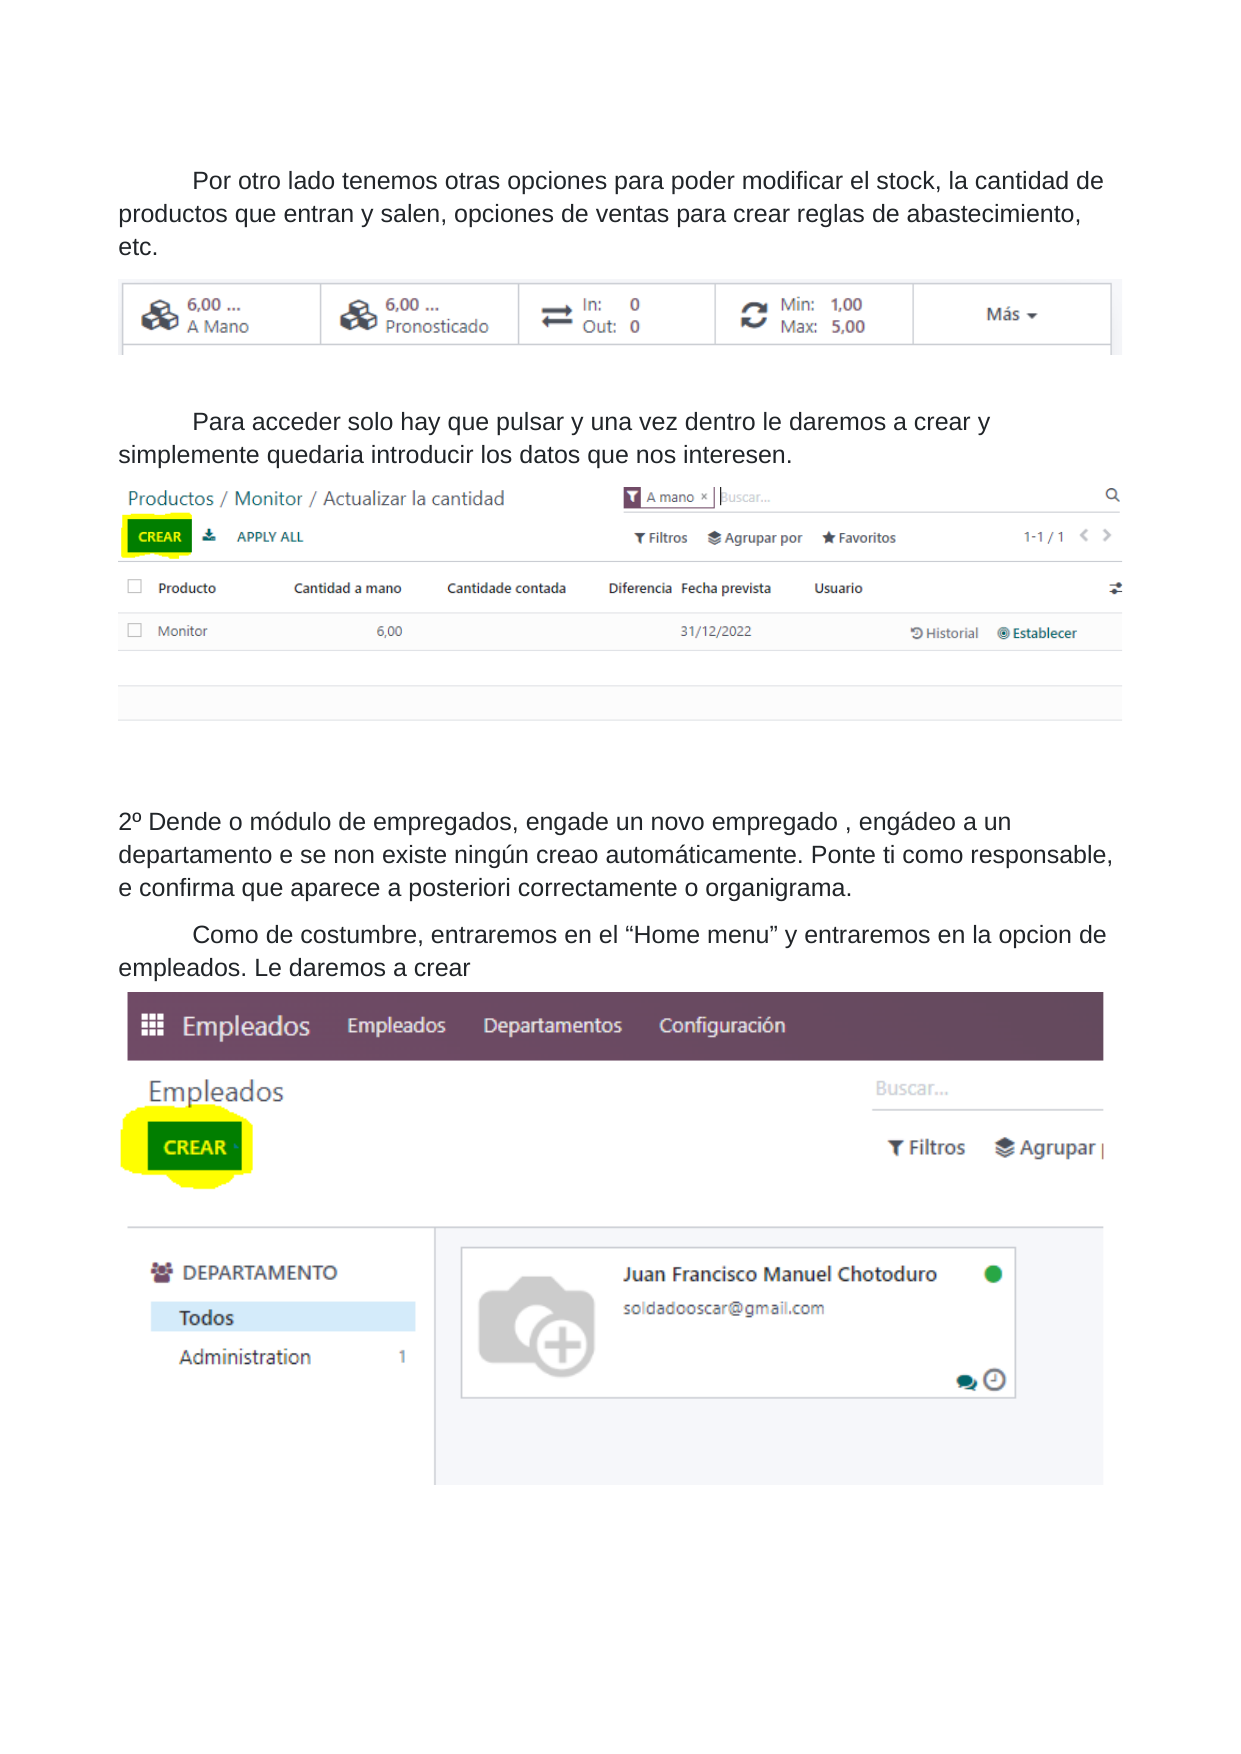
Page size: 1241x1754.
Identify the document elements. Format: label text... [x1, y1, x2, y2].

text Como de costumbre, entraremos en el “Home menu” y entraremos en la opcion de empleados. Le daremos a crear [118, 920, 1122, 982]
picture [118, 279, 1123, 355]
picture [118, 487, 1123, 755]
text Por otro lado tenemos otras opciones para poder modificar el stock, la cantidad de productos que entran y salen, opciones de ventas para crear reglas de abastecimiento, etc. [118, 166, 1122, 261]
text Para acceder solo hay que pulsar y una vez dentro le daremos a crear y simplemente quedaria introducir los datos que nos interesen. [118, 407, 1122, 468]
picture [120, 992, 1104, 1485]
text 2º Dende o módulo de empregados, engade un novo empregado , engádeo a un departamento e se non existe ningún creao automáticamente. Ponte ti como responsable, e confirma que aparece a posteriori correctamente o organigrama. [118, 807, 1122, 901]
